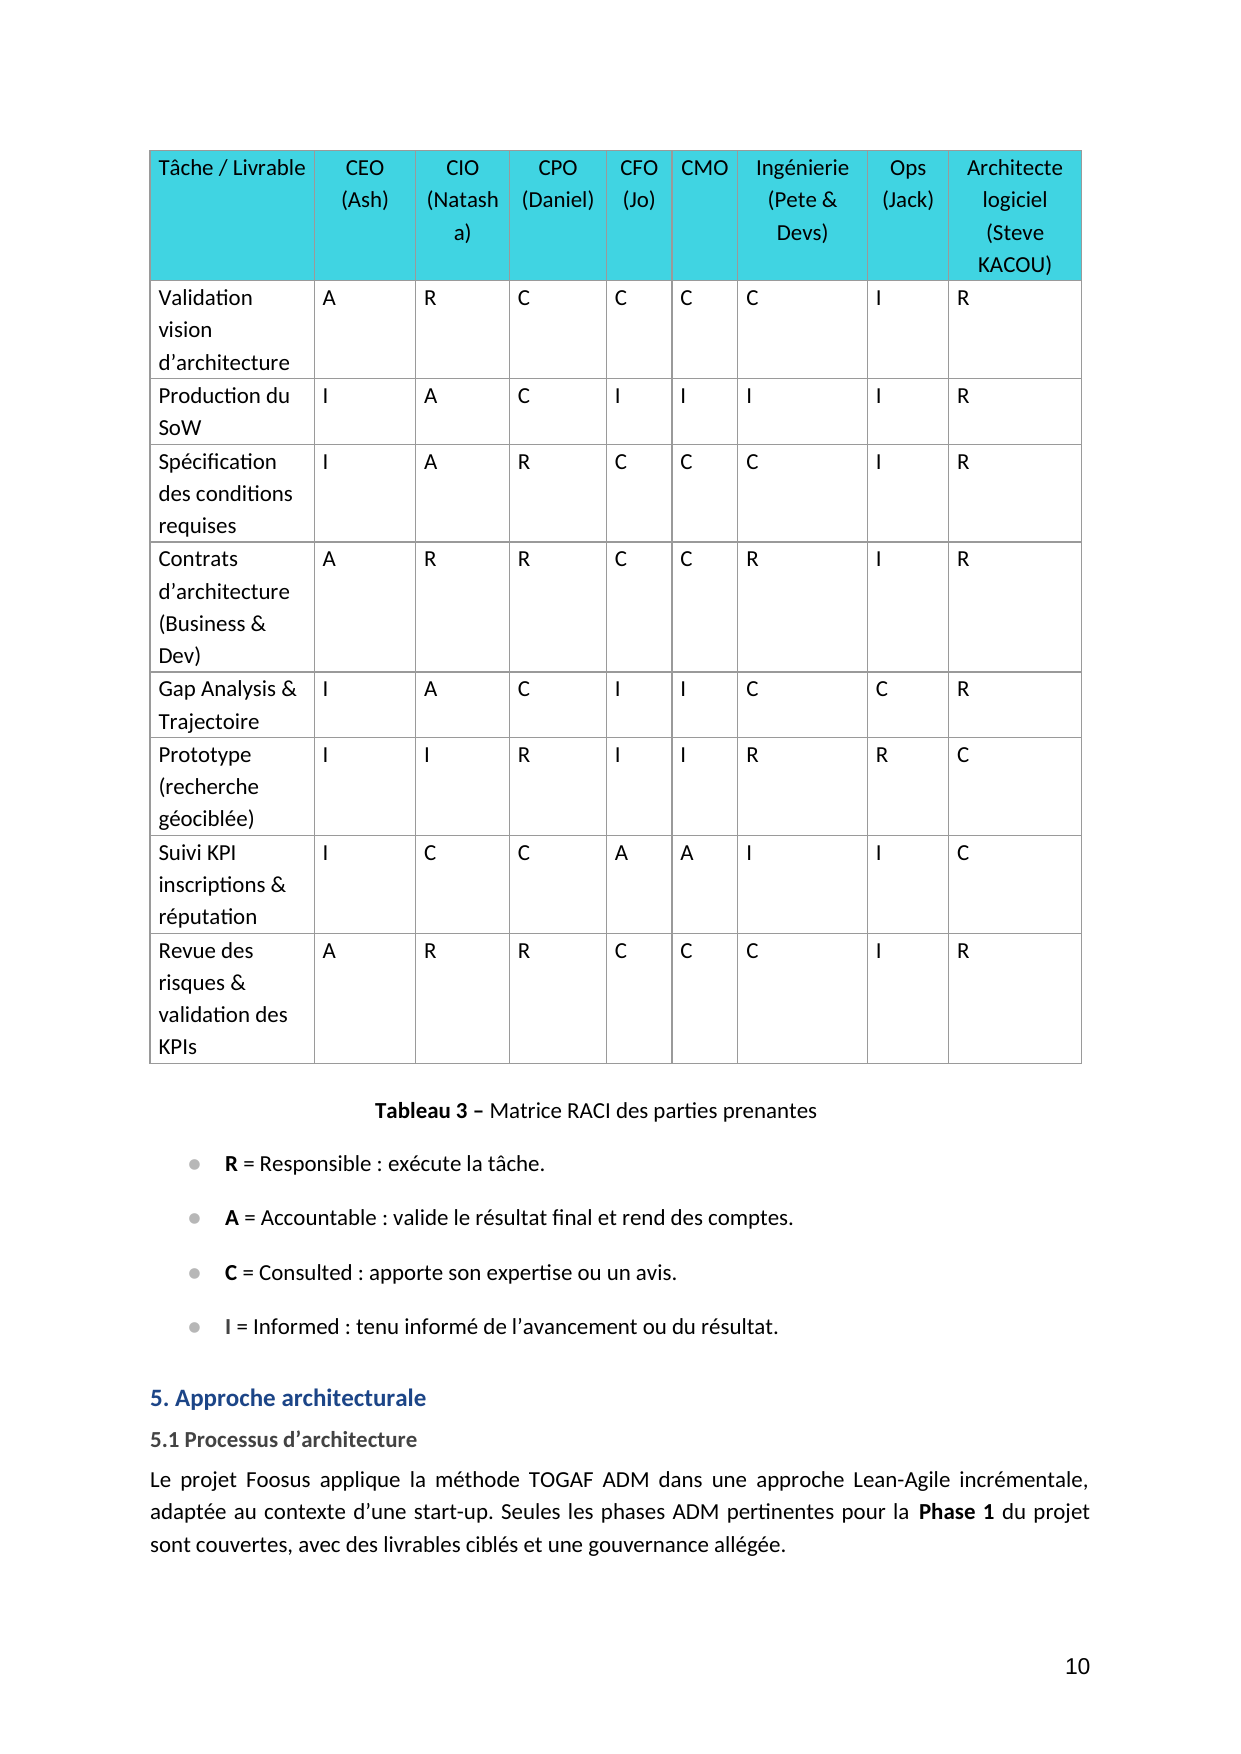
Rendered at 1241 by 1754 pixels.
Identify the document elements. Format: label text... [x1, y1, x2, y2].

table_cell C [738, 673, 867, 737]
table_header CEO (Ash) [315, 151, 415, 280]
table_cell C [607, 281, 671, 378]
text Le projet Foosus applique la méthode TOGAF ADM dans une approche Lean-Agile incrémentale, adaptée au contexte d’une start-up. Seules les phases ADM pertinentes pour la Phase 1 du projet sont couvertes, avec des livrables ciblés et une gouvernance allégée. [150, 1465, 1090, 1558]
table_cell R [949, 934, 1081, 1062]
table_cell C [868, 673, 948, 737]
table_header CIO (Natasha) [416, 151, 509, 280]
table_cell R [416, 934, 509, 1062]
table_cell R [510, 445, 606, 541]
table_cell I [738, 379, 867, 443]
table_cell I [868, 543, 948, 671]
table_cell I [673, 379, 737, 443]
table_cell Validation vision d’architecture [151, 281, 314, 378]
table_cell Prototype (recherche géociblée) [151, 738, 314, 835]
table_cell R [510, 738, 606, 835]
table_cell C [510, 379, 606, 443]
table_cell C [949, 738, 1081, 835]
table_cell C [738, 281, 867, 378]
table_cell I [868, 379, 948, 443]
table_cell I [607, 738, 671, 835]
table_cell Suivi KPI inscriptions & réputation [151, 836, 314, 932]
table_cell C [607, 934, 671, 1062]
table_cell C [949, 836, 1081, 932]
table_cell C [673, 934, 737, 1062]
table_cell Revue des risques & validation des KPIs [151, 934, 314, 1062]
table_cell I [607, 379, 671, 443]
table_cell I [416, 738, 509, 835]
table_cell A [315, 543, 415, 671]
table_cell A [416, 445, 509, 541]
table_cell A [416, 379, 509, 443]
table_cell I [868, 934, 948, 1062]
table_cell A [607, 836, 671, 932]
table_cell I [868, 445, 948, 541]
table_header Architecte logiciel (Steve KACOU) [949, 151, 1081, 280]
table_cell R [416, 281, 509, 378]
table_cell A [315, 281, 415, 378]
subtitle 5.1 Processus d’architecture [150, 1425, 1090, 1453]
table_cell I [315, 673, 415, 737]
table_header Ops (Jack) [868, 151, 948, 280]
table_cell C [738, 934, 867, 1062]
table_cell C [673, 543, 737, 671]
subtitle Tableau 3 – Matrice RACI des parties prenantes [300, 1096, 1090, 1124]
table_cell C [416, 836, 509, 932]
table_cell C [510, 673, 606, 737]
table_cell R [949, 281, 1081, 378]
table_header Tâche / Livrable [151, 151, 314, 280]
table_cell I [315, 379, 415, 443]
table_cell I [673, 673, 737, 737]
table_cell R [738, 543, 867, 671]
table_cell R [510, 543, 606, 671]
table_cell C [738, 445, 867, 541]
table_cell R [738, 738, 867, 835]
table_cell I [868, 836, 948, 932]
table_cell A [416, 673, 509, 737]
table_cell I [868, 281, 948, 378]
table_cell C [607, 543, 671, 671]
table_cell I [607, 673, 671, 737]
table_cell I [673, 738, 737, 835]
table_header Ingénierie (Pete & Devs) [738, 151, 867, 280]
table_cell R [949, 379, 1081, 443]
table_cell R [510, 934, 606, 1062]
table_cell Production du SoW [151, 379, 314, 443]
table_header CMO [673, 151, 737, 280]
table_cell A [315, 934, 415, 1062]
table_cell Contrats d’architecture (Business & Dev) [151, 543, 314, 671]
table_cell C [510, 281, 606, 378]
table_header CPO (Daniel) [510, 151, 606, 280]
table_cell C [673, 281, 737, 378]
list I = Informed : tenu informé de l’avancement ou du résultat. [187, 1312, 1090, 1340]
table_cell Gap Analysis & Trajectoire [151, 673, 314, 737]
table_cell R [949, 445, 1081, 541]
table_cell I [315, 836, 415, 932]
table_cell R [868, 738, 948, 835]
table_cell R [949, 673, 1081, 737]
list A = Accountable : valide le résultat final et rend des comptes. [187, 1203, 1090, 1258]
table_cell A [673, 836, 737, 932]
table_cell C [510, 836, 606, 932]
table_cell Spécification des conditions requises [151, 445, 314, 541]
table_cell C [673, 445, 737, 541]
list R = Responsible : exécute la tâche. [187, 1149, 1090, 1203]
table_cell I [315, 738, 415, 835]
table_cell C [607, 445, 671, 541]
table_cell R [949, 543, 1081, 671]
table_cell I [738, 836, 867, 932]
list C = Consulted : apporte son expertise ou un avis. [187, 1258, 1090, 1312]
subtitle 5. Approche architecturale [150, 1382, 1090, 1412]
table_cell I [315, 445, 415, 541]
table_header CFO (Jo) [607, 151, 671, 280]
table_cell R [416, 543, 509, 671]
